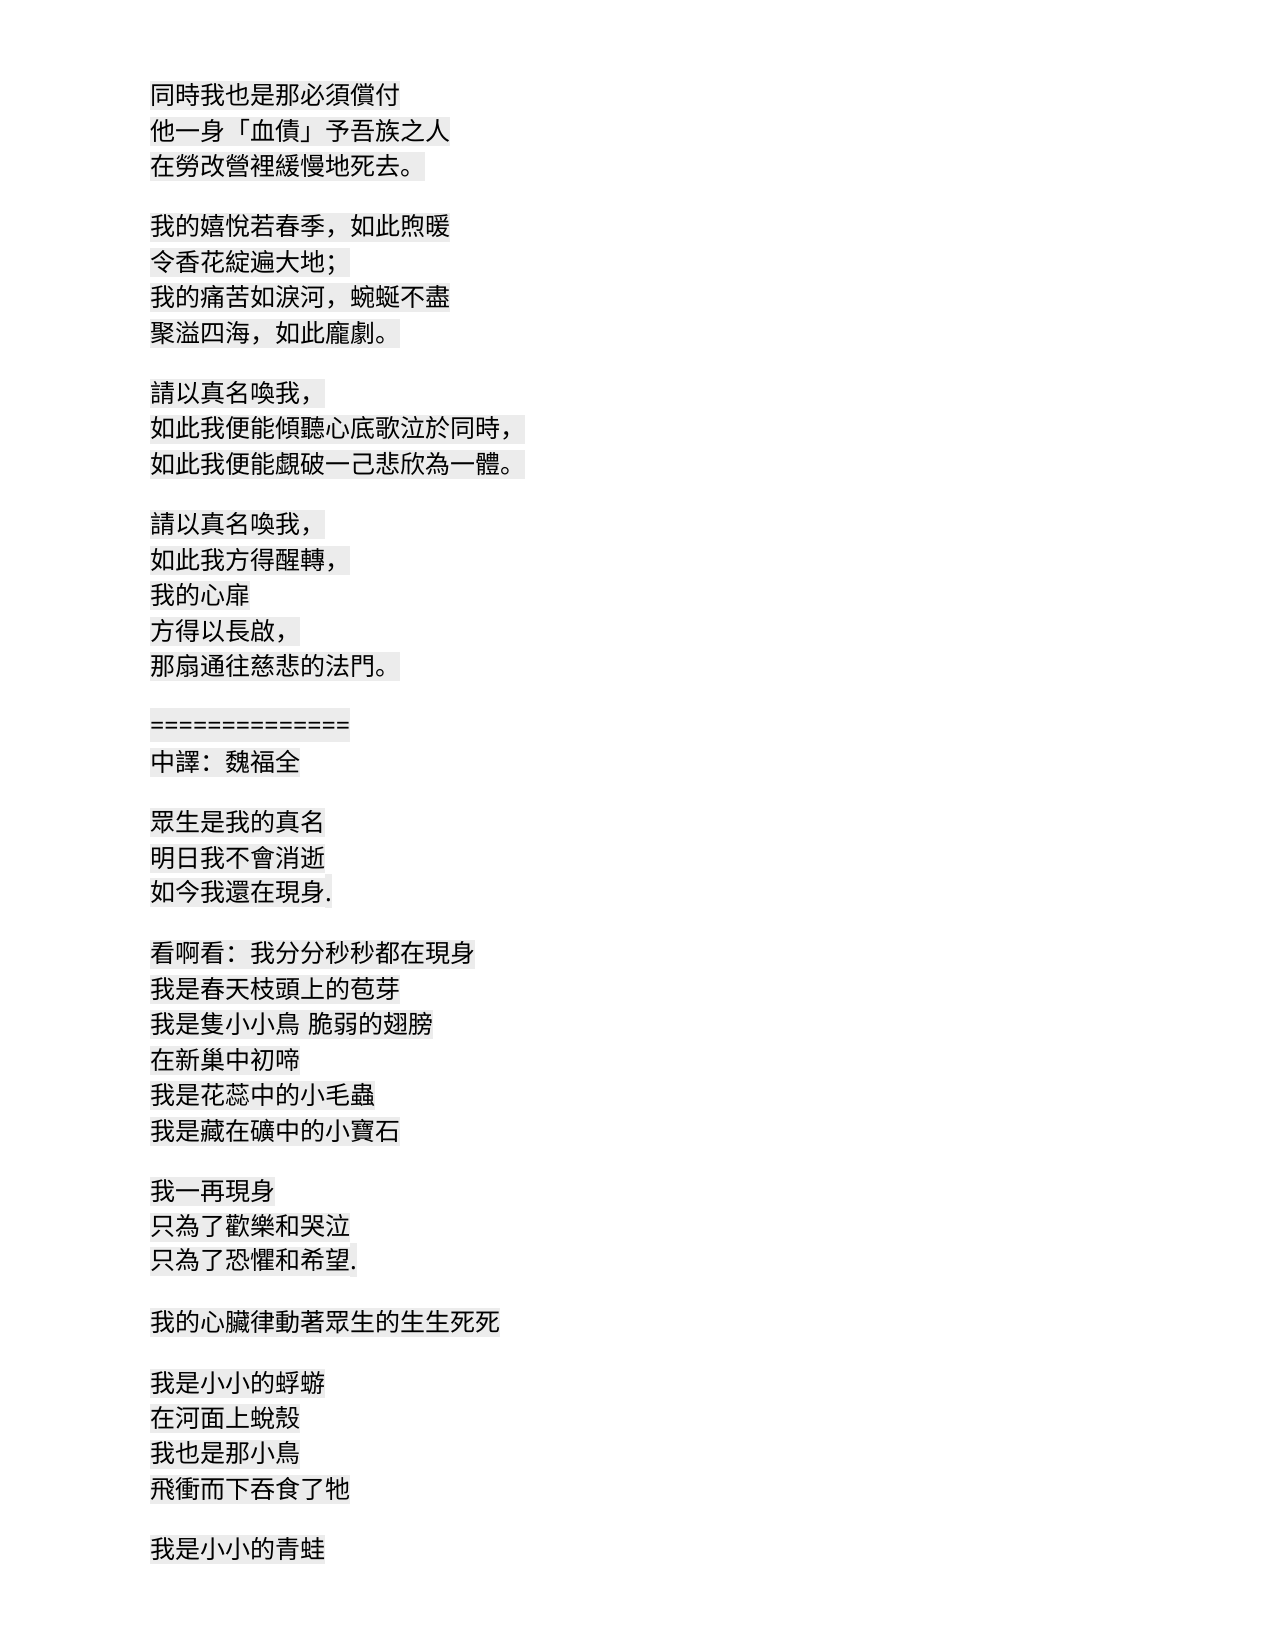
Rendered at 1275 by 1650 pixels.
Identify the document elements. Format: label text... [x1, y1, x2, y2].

text 請以真名喚我， 如此我便能傾聽心底歌泣於同時， 如此我便能覷破一己悲欣為一體。 [150, 373, 1125, 479]
text 我是小小的蜉蝣 在河面上蛻殼 我也是那小鳥 飛衝而下吞食了牠 [150, 1362, 1125, 1504]
text 我的嬉悅若春季，如此煦暖 令香花綻遍大地； 我的痛苦如淚河，蜿蜒不盡 聚溢四海，如此龐劇。 [150, 206, 1125, 348]
text 我是小小的青蛙 [150, 1529, 1125, 1564]
text 我的心臟律動著眾生的生生死死 [150, 1302, 1125, 1337]
text 同時我也是那必須償付 他一身「血債」予吾族之人 在勞改營裡緩慢地死去。 [150, 75, 1125, 181]
text 我一再現身 只為了歡樂和哭泣 只為了恐懼和希望. [150, 1171, 1125, 1277]
text 請以真名喚我， 如此我方得醒轉， 我的心扉 方得以長啟， 那扇通往慈悲的法門。 [150, 504, 1125, 681]
text 眾生是我的真名 明日我不會消逝 如今我還在現身. [150, 802, 1125, 908]
text 看啊看：我分分秒秒都在現身 我是春天枝頭上的苞芽 我是隻小小鳥 脆弱的翅膀 在新巢中初啼 我是花蕊中的小毛蟲 我是藏在礦中的小寶石 [150, 933, 1125, 1146]
text ============== 中譯：魏福全 [150, 706, 1125, 777]
